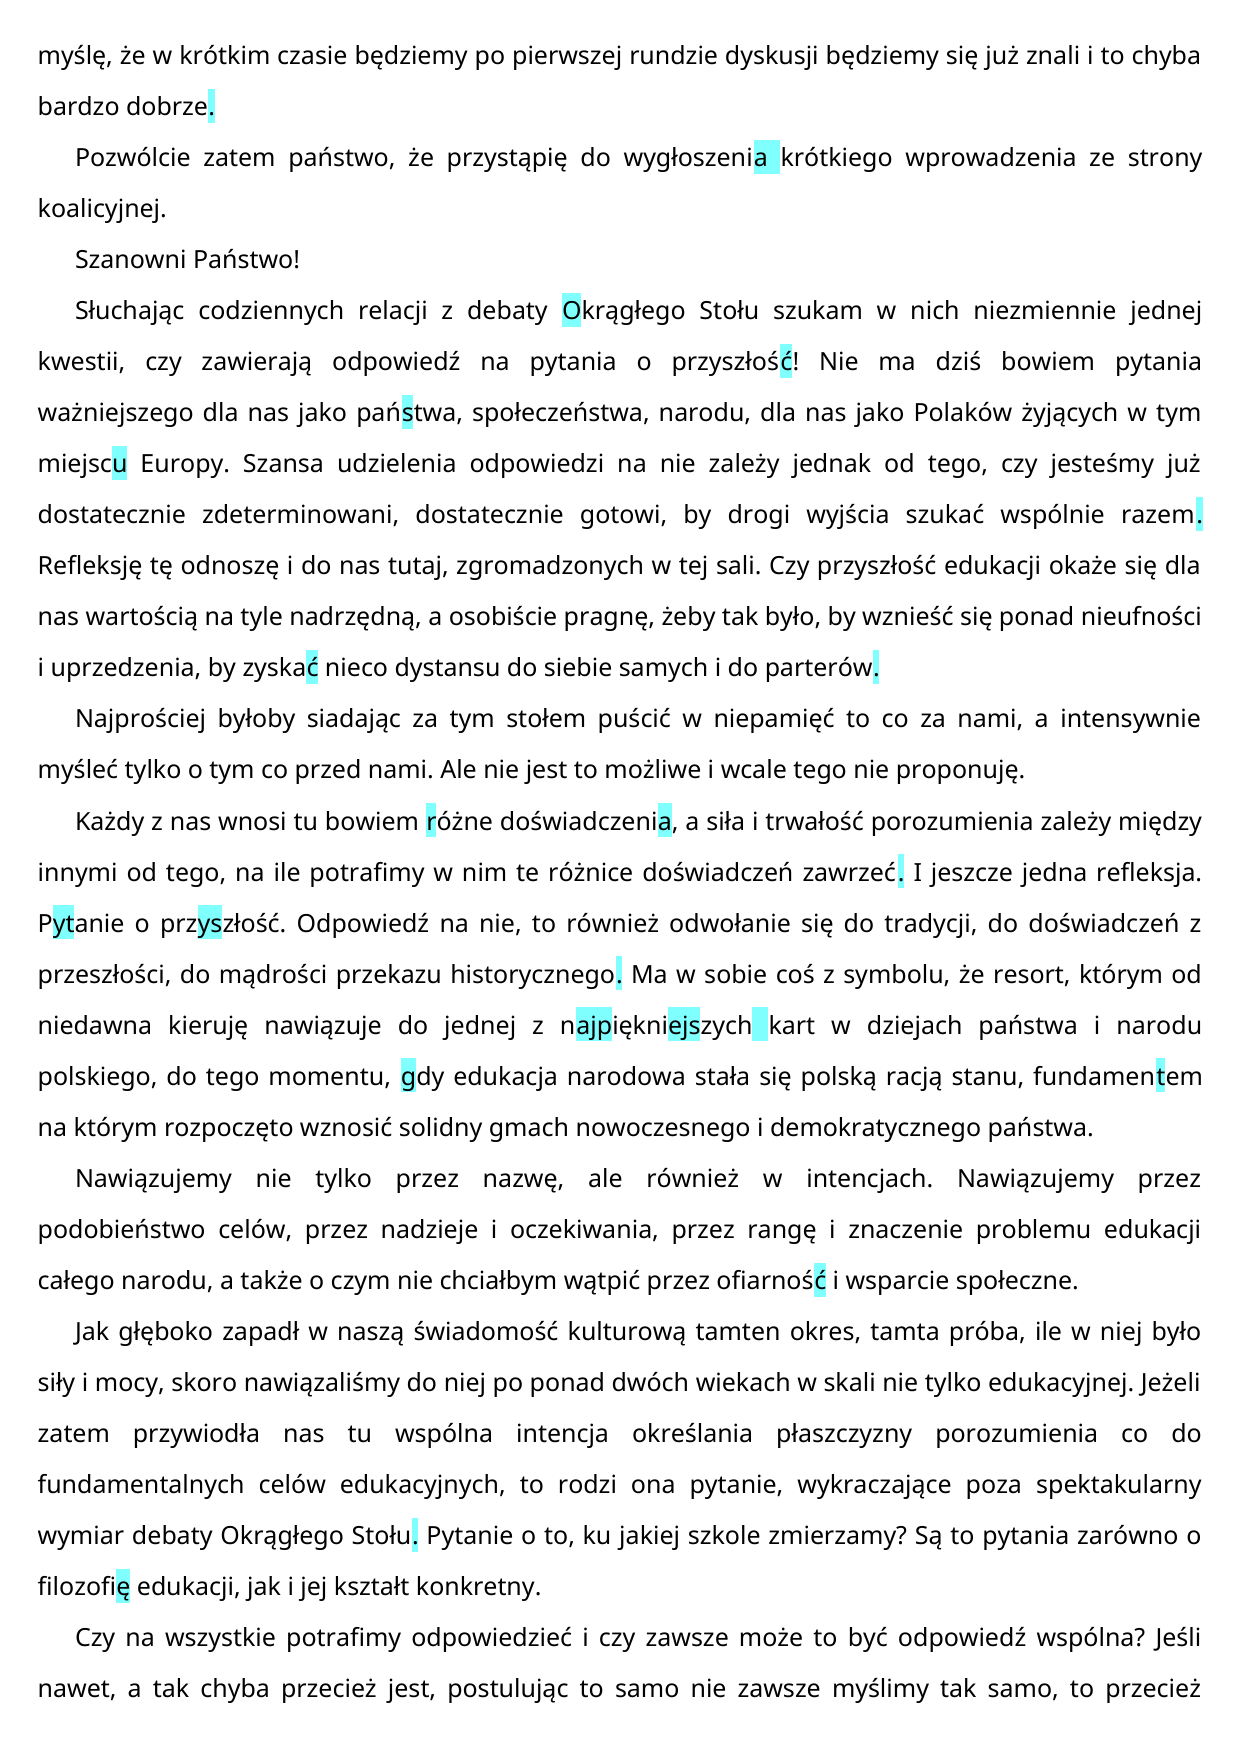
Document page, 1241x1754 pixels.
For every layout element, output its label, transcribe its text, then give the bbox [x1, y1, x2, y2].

text Najprościej byłoby siadając za tym stołem puścić w niepamięć to co za nami, a intensywnie myśleć tylko o tym co przed nami. Ale nie jest to możliwe i wcale tego nie proponuję. [37, 701, 1203, 786]
text Czy na wszystkie potrafimy odpowiedzieć i czy zawsze może to być odpowiedź wspólna? Jeśli nawet, a tak chyba przecież jest, postulując to samo nie zawsze myślimy tak samo, to przecież [37, 1620, 1203, 1705]
text myślę, że w krótkim czasie będziemy po pierwszej rundzie dyskusji będziemy się już znali i to chyba bardzo dobrze. [37, 37, 1203, 123]
text Każdy z nas wnosi tu bowiem różne doświadczenia, a siła i trwałość porozumienia zależy między innymi od tego, na ile potrafimy w nim te różnice doświadczeń zawrzeć. I jeszcze jedna refleksja. Pytanie o przyszłość. Odpowiedź na nie, to również odwołanie się do tradycji, do doświadczeń z przeszłości, do mądrości przekazu historycznego. Ma w sobie coś z symbolu, że resort, którym od niedawna kieruję nawiązuje do jednej z najpiękniejszych kart w dziejach państwa i narodu polskiego, do tego momentu, gdy edukacja narodowa stała się polską racją stanu, fundamentem na którym rozpoczęto wznosić solidny gmach nowoczesnego i demokratycznego państwa. [37, 803, 1203, 1143]
text Jak głęboko zapadł w naszą świadomość kulturową tamten okres, tamta próba, ile w niej było siły i mocy, skoro nawiązaliśmy do niej po ponad dwóch wiekach w skali nie tylko edukacyjnej. Jeżeli zatem przywiodła nas tu wspólna intencja określania płaszczyzny porozumienia co do fundamentalnych celów edukacyjnych, to rodzi ona pytanie, wykraczające poza spektakularny wymiar debaty Okrągłego Stołu. Pytanie o to, ku jakiej szkole zmierzamy? Są to pytania zarówno o filozofię edukacji, jak i jej kształt konkretny. [37, 1313, 1203, 1603]
text Pozwólcie zatem państwo, że przystąpię do wygłoszenia krótkiego wprowadzenia ze strony koalicyjnej. [37, 139, 1203, 225]
text Nawiązujemy nie tylko przez nazwę, ale również w intencjach. Nawiązujemy przez podobieństwo celów, przez nadzieje i oczekiwania, przez rangę i znaczenie problemu edukacji całego narodu, a także o czym nie chciałbym wątpić przez ofiarność i wsparcie społeczne. [37, 1160, 1203, 1297]
text Szanowni Państwo! [37, 242, 1203, 276]
text Słuchając codziennych relacji z debaty Okrągłego Stołu szukam w nich niezmiennie jednej kwestii, czy zawierają odpowiedź na pytania o przyszłość! Nie ma dziś bowiem pytania ważniejszego dla nas jako państwa, społeczeństwa, narodu, dla nas jako Polaków żyjących w tym miejscu Europy. Szansa udzielenia odpowiedzi na nie zależy jednak od tego, czy jesteśmy już dostatecznie zdeterminowani, dostatecznie gotowi, by drogi wyjścia szukać wspólnie razem. Refleksję tę odnoszę i do nas tutaj, zgromadzonych w tej sali. Czy przyszłość edukacji okaże się dla nas wartością na tyle nadrzędną, a osobiście pragnę, żeby tak było, by wznieść się ponad nieufności i uprzedzenia, by zyskać nieco dystansu do siebie samych i do parterów. [37, 293, 1203, 684]
